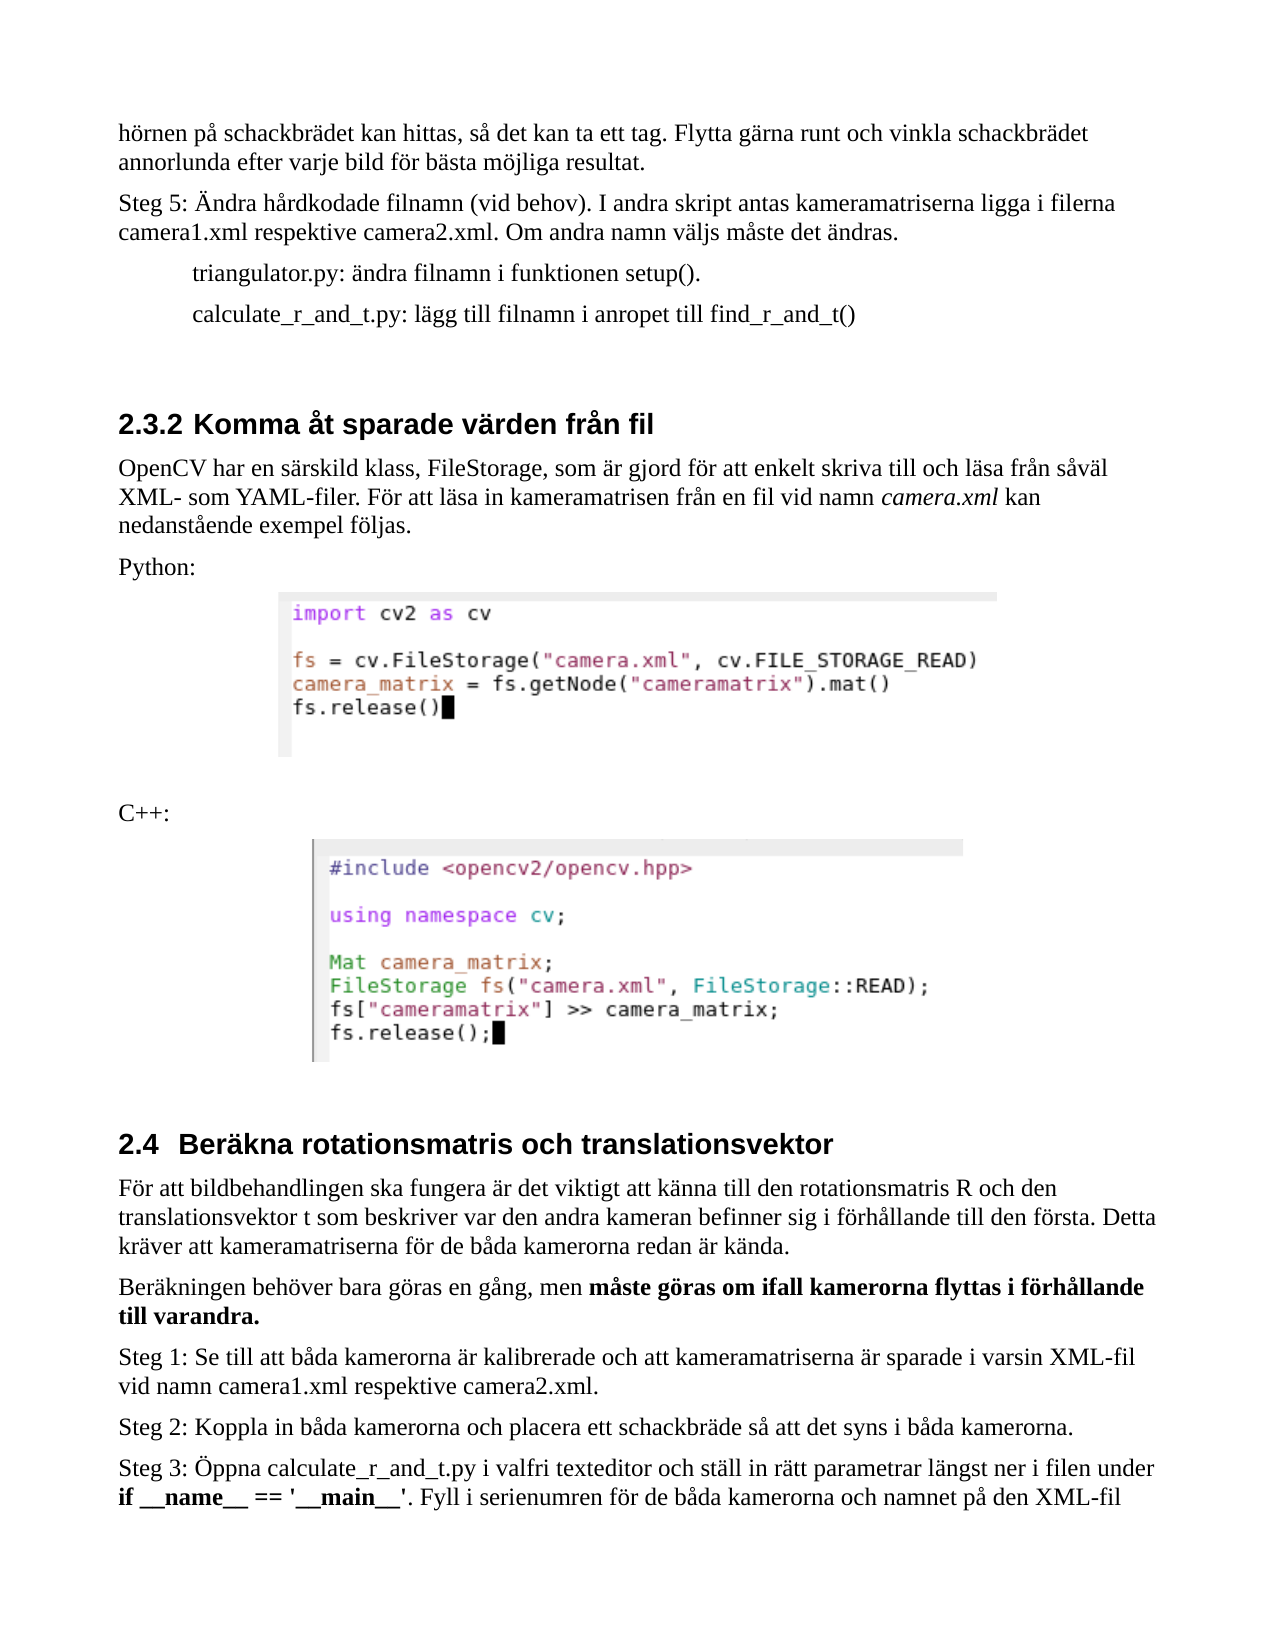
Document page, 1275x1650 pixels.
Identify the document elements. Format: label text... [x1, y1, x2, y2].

text Steg 5: Ändra hårdkodade filnamn (vid behov). I andra skript antas kameramatriserna ligga i filerna camera1.xml respektive camera2.xml. Om andra namn väljs måste det ändras. [118, 188, 1157, 246]
text Steg 2: Koppla in båda kamerorna och placera ett schackbräde så att det syns i båda kamerorna. [118, 1412, 1157, 1441]
text Steg 3: Öppna calculate_r_and_t.py i valfri texteditor och ställ in rätt parametrar längst ner i filen under if __name__ == '__main__'. Fyll i serienumren för de båda kamerorna och namnet på den XML-fil [118, 1453, 1157, 1511]
subtitle Komma åt sparade värden från fil [118, 407, 1157, 440]
picture [278, 592, 997, 757]
text Beräkningen behöver bara göras en gång, men måste göras om ifall kamerorna flyttas i förhållande till varandra. [118, 1272, 1157, 1330]
text Steg 1: Se till att båda kamerorna är kalibrerade och att kameramatriserna är sparade i varsin XML-fil vid namn camera1.xml respektive camera2.xml. [118, 1342, 1157, 1400]
text OpenCV har en särskild klass, FileStorage, som är gjord för att enkelt skriva till och läsa från såväl XML- som YAML-filer. För att läsa in kameramatrisen från en fil vid namn camera.xml kan nedanstående exempel följas. [118, 453, 1157, 539]
text För att bildbehandlingen ska fungera är det viktigt att känna till den rotationsmatris R och den translationsvektor t som beskriver var den andra kameran befinner sig i förhållande till den första. Detta kräver att kameramatriserna för de båda kamerorna redan är kända. [118, 1173, 1157, 1260]
text calculate_r_and_t.py: lägg till filnamn i anropet till find_r_and_t() [118, 299, 1157, 328]
subtitle Beräkna rotationsmatris och translationsvektor [118, 1127, 1157, 1161]
picture [311, 839, 964, 1062]
text Python: [118, 552, 1157, 580]
text C++: [118, 798, 1157, 827]
text hörnen på schackbrädet kan hittas, så det kan ta ett tag. Flytta gärna runt och vinkla schackbrädet annorlunda efter varje bild för bästa möjliga resultat. [118, 118, 1157, 176]
text triangulator.py: ändra filnamn i funktionen setup(). [118, 258, 1157, 287]
